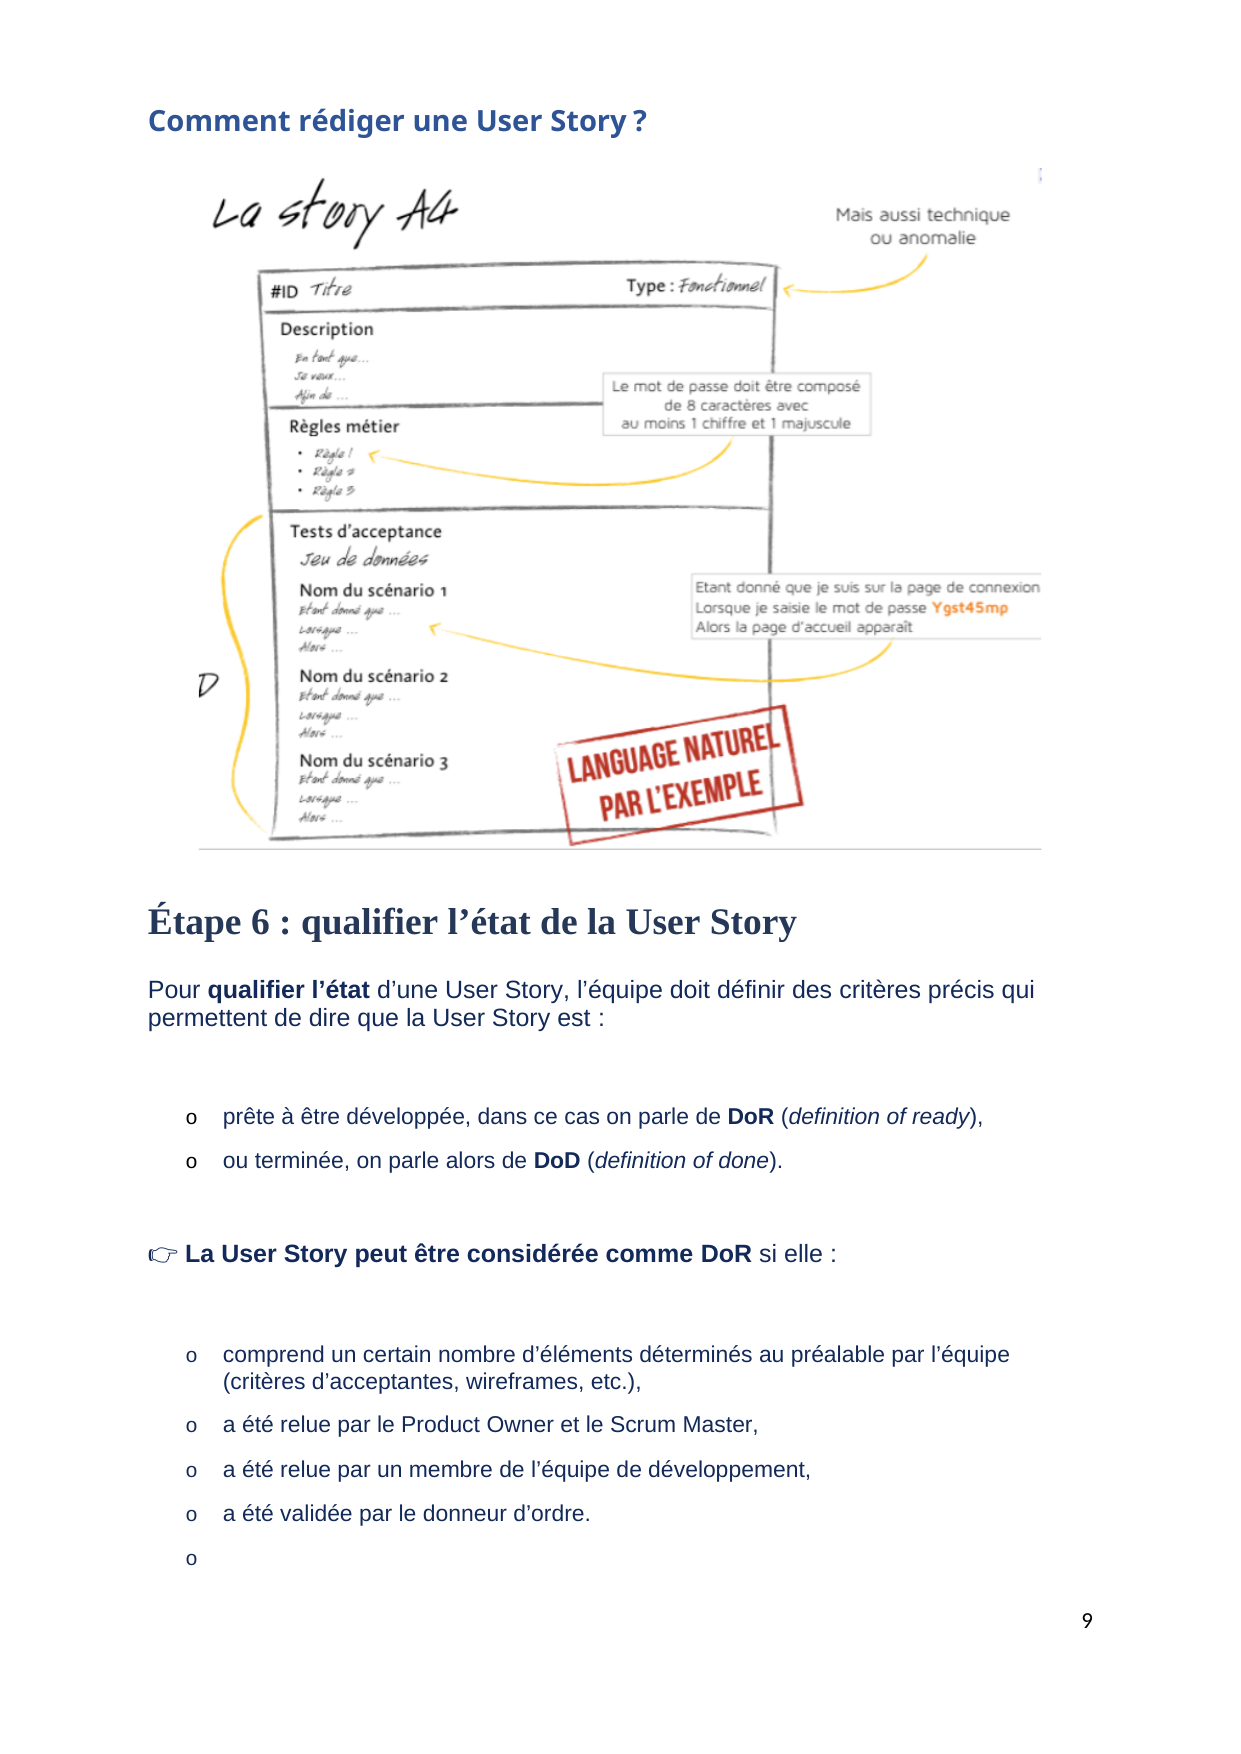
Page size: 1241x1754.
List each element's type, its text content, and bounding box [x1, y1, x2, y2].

text Pour qualifier l’état d’une User Story, l’équipe doit définir des critères précis qui permettent de dire que la User Story est : [148, 975, 1093, 1032]
list comprend un certain nombre d’éléments déterminés au préalable par l’équipe (critères d’acceptantes, wireframes, etc.), [185, 1341, 1093, 1394]
list ou terminée, on parle alors de DoD (definition of done). [185, 1147, 1093, 1175]
list a été validée par le donneur d’ordre. [185, 1500, 1093, 1528]
list a été relue par un membre de l’équipe de développement, [185, 1456, 1093, 1483]
subtitle Étape 6 : qualifier l’état de la User Story [148, 899, 1093, 942]
list prête à être développée, dans ce cas on parle de DoR (definition of ready), [185, 1103, 1093, 1130]
text 👉 La User Story peut être considérée comme DoR si elle : [148, 1236, 1093, 1270]
list a été relue par le Product Owner et le Scrum Master, [185, 1411, 1093, 1439]
